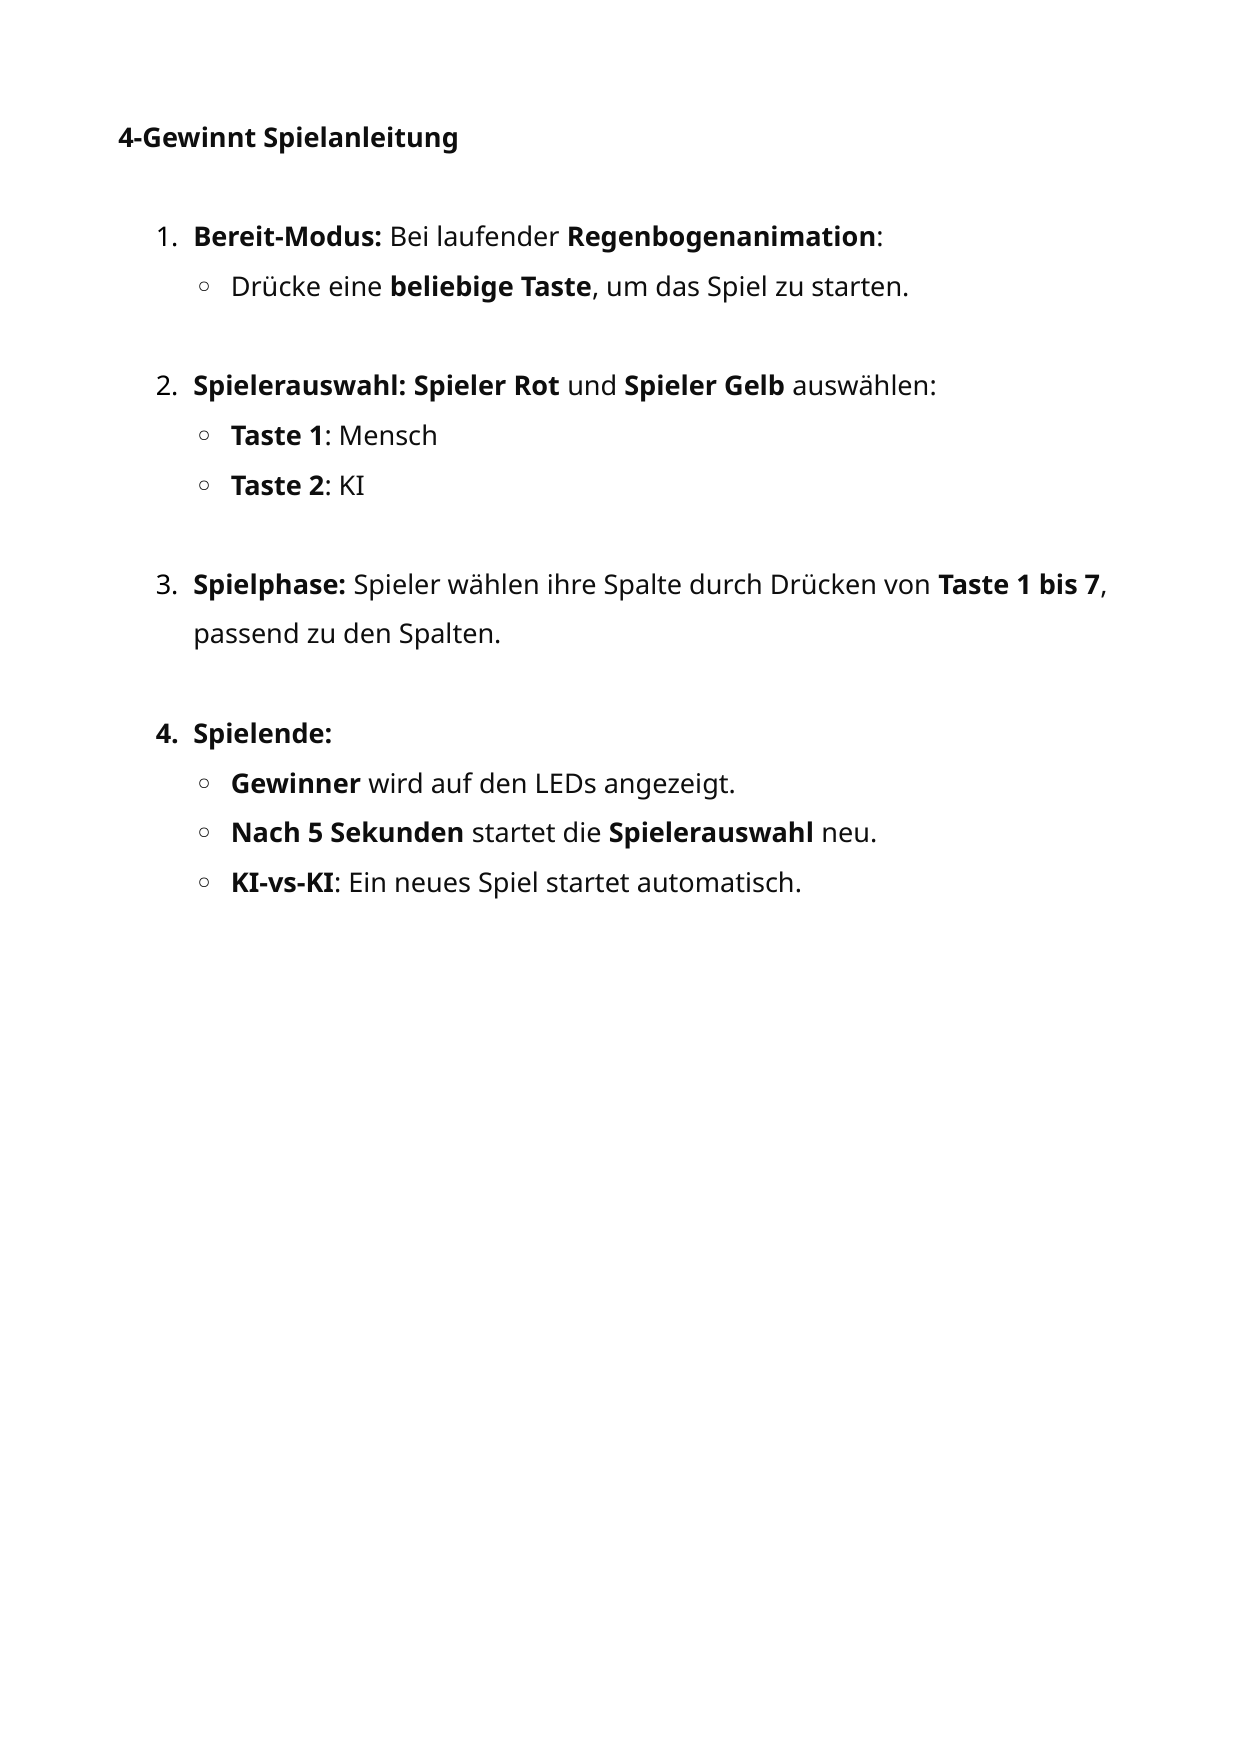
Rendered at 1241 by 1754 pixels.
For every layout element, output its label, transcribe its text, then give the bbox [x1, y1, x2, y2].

list Taste 2: KI [193, 466, 1122, 503]
list KI-vs-KI: Ein neues Spiel startet automatisch. [193, 863, 1122, 900]
list Spielerauswahl: Spieler Rot und Spieler Gelb auswählen: [156, 367, 1122, 403]
list Nach 5 Sekunden startet die Spielerauswahl neu. [193, 814, 1122, 851]
list Spielende: [156, 714, 1122, 751]
list Taste 1: Mensch [193, 416, 1122, 453]
list Bereit-Modus: Bei laufender Regenbogenanimation: [156, 217, 1122, 254]
list Gewinner wird auf den LEDs angezeigt. [193, 764, 1122, 801]
list Spielphase: Spieler wählen ihre Spalte durch Drücken von Taste 1 bis 7, passend zu den Spalten. [156, 565, 1122, 652]
list Drücke eine beliebige Taste, um das Spiel zu starten. [193, 267, 1122, 304]
text 4-Gewinnt Spielanleitung [118, 118, 1122, 155]
